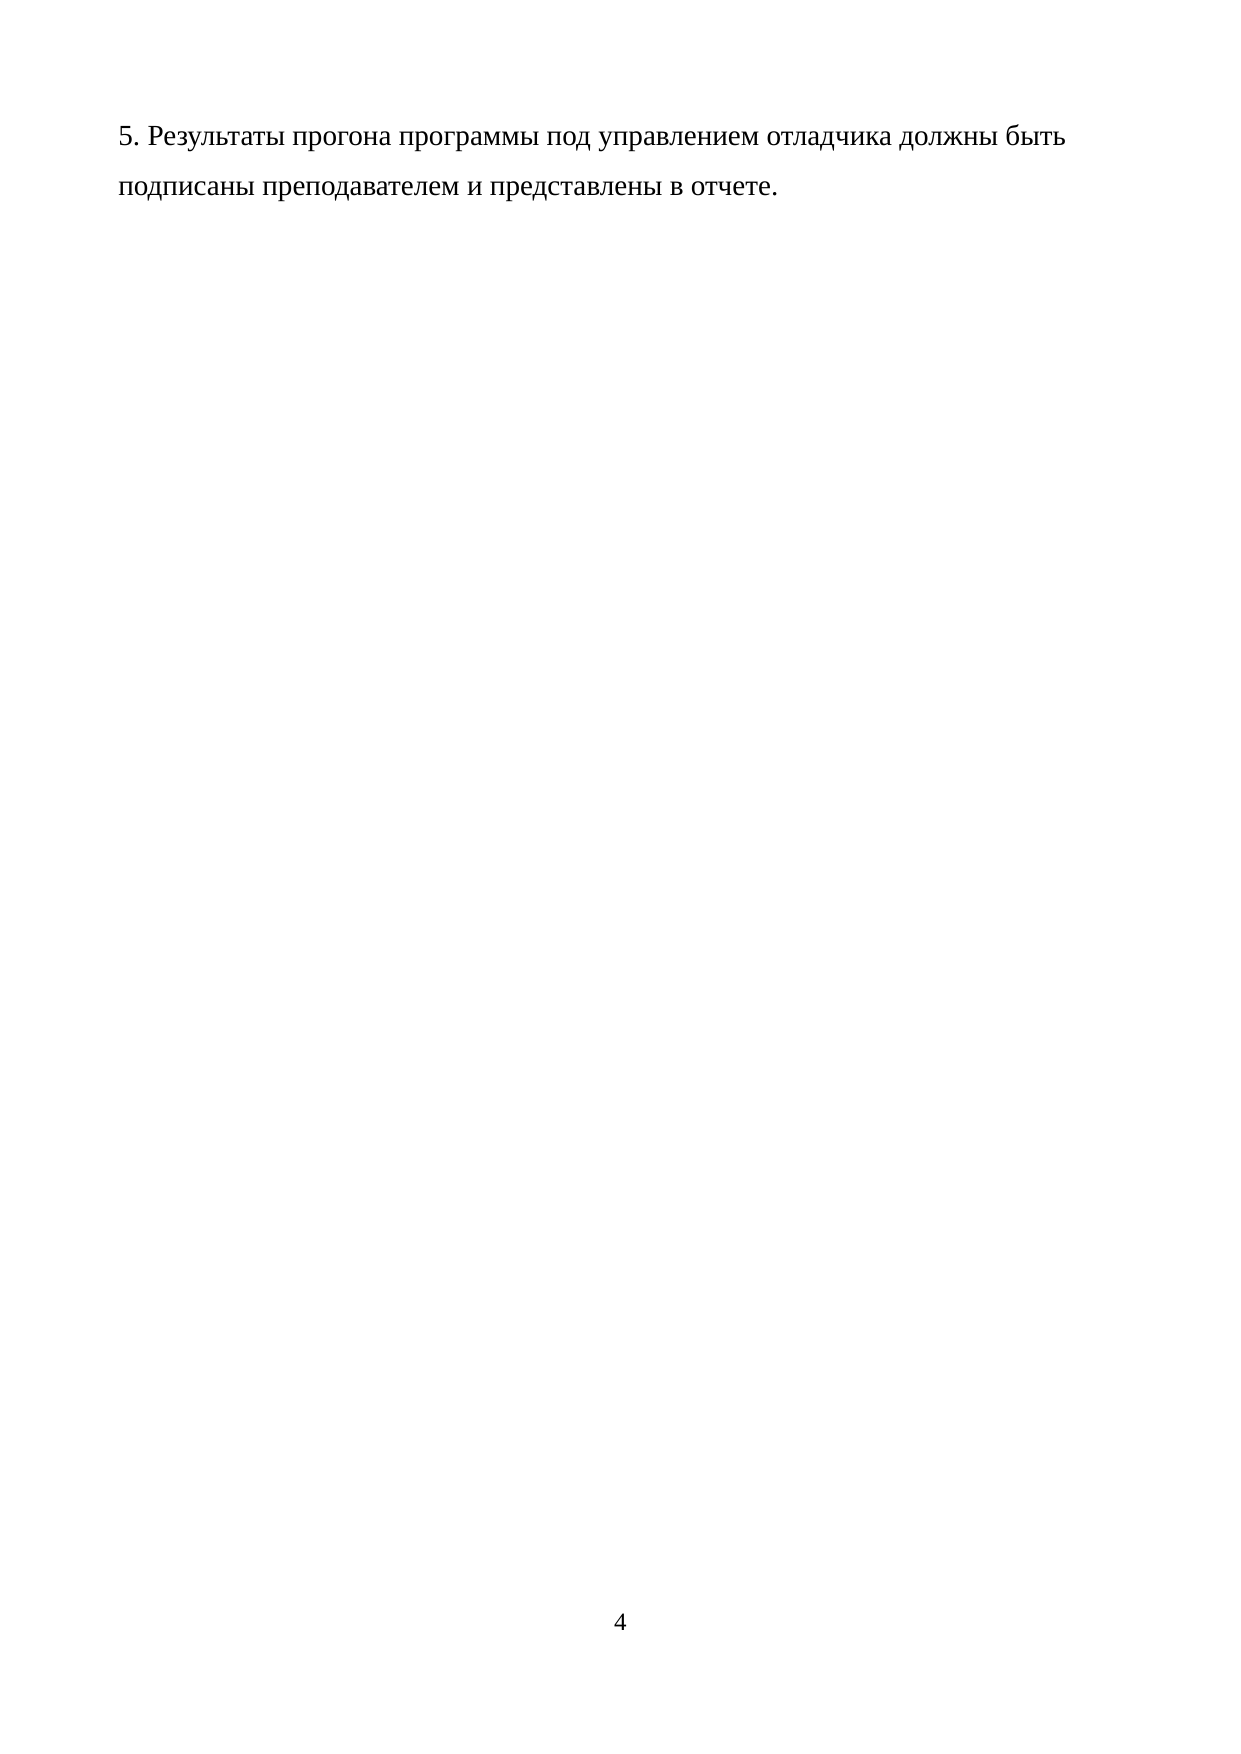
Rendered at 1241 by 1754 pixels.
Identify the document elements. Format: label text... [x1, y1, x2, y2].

text 5. Результаты прогона программы под управлением отладчика должны быть подписаны преподавателем и представлены в отчете. [118, 118, 1122, 202]
